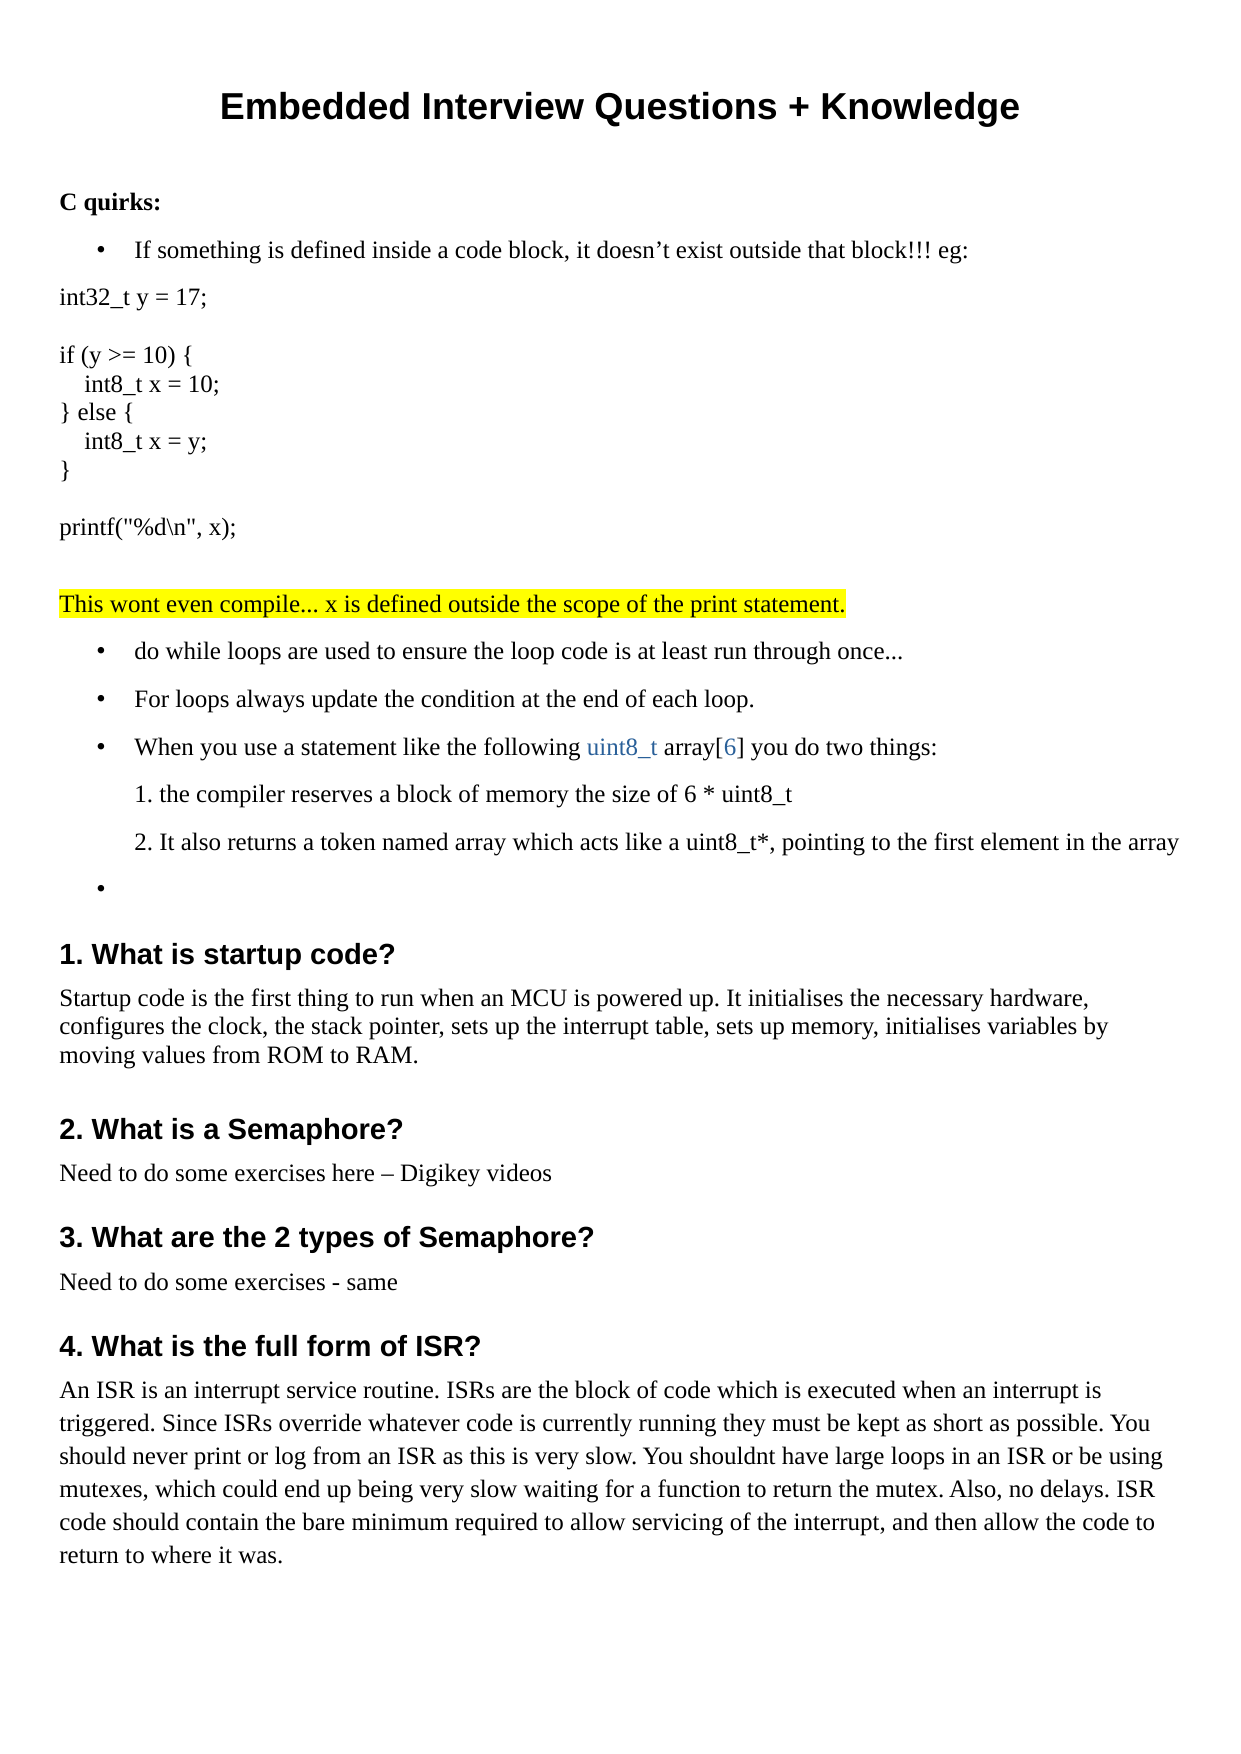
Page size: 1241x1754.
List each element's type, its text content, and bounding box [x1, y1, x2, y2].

text int32_t y = 17; [59, 282, 1181, 311]
text This wont even compile... x is defined outside the scope of the print statement. [59, 589, 1181, 618]
text C quirks: [59, 187, 1181, 216]
list 2. It also returns a token named array which acts like a uint8_t*, pointing to the first element in the array [97, 827, 1181, 856]
text Need to do some exercises here – Digikey videos [59, 1158, 1181, 1187]
list If something is defined inside a code block, it doesn’t exist outside that block!!! eg: [97, 235, 1181, 264]
text An ISR is an interrupt service routine. ISRs are the block of code which is executed when an interrupt is triggered. Since ISRs override whatever code is currently running they must be kept as short as possible. You should never print or log from an ISR as this is very slow. You shouldnt have large loops in an ISR or be using mutexes, which could end up being very slow waiting for a function to return the mutex. Also, no delays. ISR code should contain the bare minimum required to allow servicing of the interrupt, and then allow the code to return to where it was. [59, 1375, 1181, 1569]
text Need to do some exercises - same [59, 1267, 1181, 1295]
text } else { [59, 397, 1181, 426]
text int8_t x = y; [59, 426, 1181, 455]
list When you use a statement like the following uint8_t array[6] you do two things: [97, 732, 1181, 760]
text Startup code is the first thing to run when an MCU is powered up. It initialises the necessary hardware, configures the clock, the stack pointer, sets up the interrupt table, sets up memory, initialises variables by moving values from ROM to RAM. [59, 983, 1181, 1069]
text if (y >= 10) { [59, 340, 1181, 369]
text int8_t x = 10; [59, 369, 1181, 397]
subtitle 3. What are the 2 types of Semaphore? [59, 1221, 1181, 1254]
list For loops always update the condition at the end of each loop. [97, 684, 1181, 713]
subtitle Embedded Interview Questions + Knowledge [59, 84, 1181, 127]
subtitle 2. What is a Semaphore? [59, 1112, 1181, 1146]
list 1. the compiler reserves a block of memory the size of 6 * uint8_t [97, 779, 1181, 808]
list do while loops are used to ensure the loop code is at least run through once... [97, 636, 1181, 665]
subtitle 4. What is the full form of ISR? [59, 1329, 1181, 1362]
text printf("%d\n", x); [59, 512, 1181, 541]
text } [59, 455, 1181, 484]
subtitle 1. What is startup code? [59, 937, 1181, 970]
